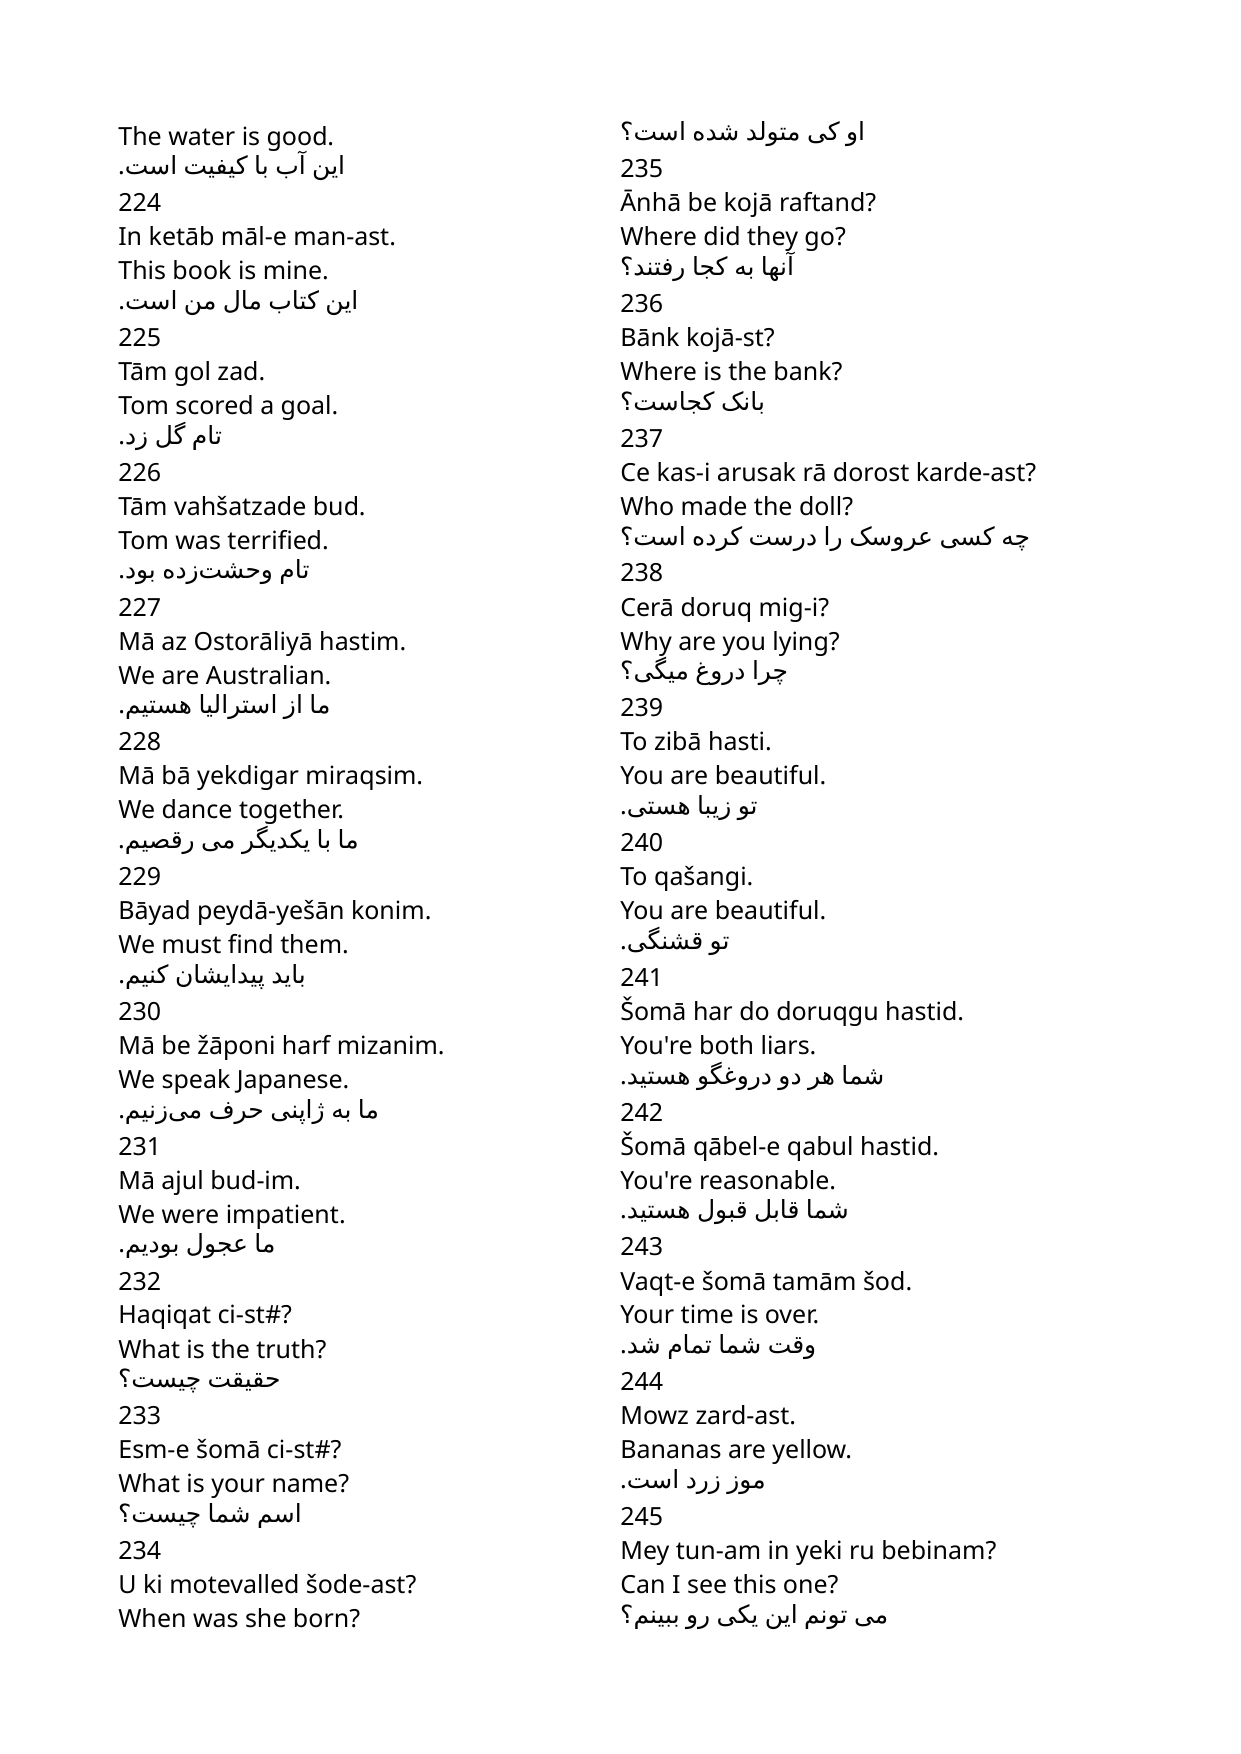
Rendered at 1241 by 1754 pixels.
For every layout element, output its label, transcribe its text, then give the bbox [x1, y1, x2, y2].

text اسم شما چیست؟ [118, 1500, 620, 1533]
text Bananas are yellow. [620, 1432, 1122, 1466]
text The water is good. [118, 118, 620, 152]
text Tām vahšatzade bud. [118, 488, 620, 522]
text 245 [620, 1499, 1122, 1533]
text آنها به کجا رفتند؟ [620, 253, 1122, 286]
text وقت شما تمام شد. [620, 1331, 1122, 1364]
text 235 [620, 151, 1122, 185]
text Your time is over. [620, 1297, 1122, 1331]
text Mey tun-am in yeki ru bebinam? [620, 1533, 1122, 1567]
text Cerā doruq mig-i? [620, 589, 1122, 623]
text Mā bā yekdigar mi‌raqsim. [118, 758, 620, 792]
text شما هر دو دروغگو هستید. [620, 1062, 1122, 1094]
text ما عجول بودیم. [118, 1231, 620, 1263]
text این کتاب مال من است. [118, 287, 620, 319]
text 240 [620, 825, 1122, 859]
text 227 [118, 589, 620, 623]
text Mā az Ostorāliyā hastim. [118, 623, 620, 657]
text چرا دروغ میگی؟ [620, 657, 1122, 690]
text Šomā har do doruqgu hastid. [620, 993, 1122, 1028]
text 244 [620, 1364, 1122, 1398]
text You are beautiful. [620, 758, 1122, 792]
text Mā be žāponi harf mi‌zanim. [118, 1028, 620, 1062]
text ما از استرالیا هستیم. [118, 691, 620, 724]
text Tām gol zad. [118, 354, 620, 388]
text Ce kas-i arusak rā dorost karde-ast? [620, 454, 1122, 488]
text You are beautiful. [620, 893, 1122, 927]
text Mowz zard-ast. [620, 1398, 1122, 1432]
text ما با یکدیگر می رقصیم. [118, 826, 620, 859]
text تام گل زد. [118, 422, 620, 454]
text 233 [118, 1398, 620, 1432]
text تو قشنگی. [620, 927, 1122, 959]
text Why are you lying? [620, 623, 1122, 657]
text 228 [118, 724, 620, 758]
text تو زیبا هستی. [620, 792, 1122, 825]
text Tom scored a goal. [118, 388, 620, 422]
text Šomā qābel-e qabul hastid. [620, 1128, 1122, 1162]
text 242 [620, 1094, 1122, 1128]
text باید پیدایشان کنیم. [118, 961, 620, 993]
text ما به ژاپنی حرف می‌زنیم. [118, 1096, 620, 1128]
text بانک کجاست؟ [620, 388, 1122, 420]
text 226 [118, 454, 620, 488]
text We must find them. [118, 927, 620, 961]
text 230 [118, 993, 620, 1028]
text Bāyad peydā-yešān konim. [118, 893, 620, 927]
text We dance together. [118, 792, 620, 826]
text We are Australian. [118, 657, 620, 691]
text چه کسی عروسک را درست کرده است؟ [620, 522, 1122, 555]
text Where did they go? [620, 219, 1122, 253]
text We speak Japanese. [118, 1062, 620, 1096]
text 243 [620, 1229, 1122, 1263]
text Mā ajul bud-im. [118, 1162, 620, 1196]
text U ki motevalled šode-ast? [118, 1567, 620, 1601]
text Tom was terrified. [118, 522, 620, 557]
text 229 [118, 859, 620, 893]
text Esm-e šomā ci-st#? [118, 1432, 620, 1466]
text شما قابل قبول هستید. [620, 1196, 1122, 1229]
text What is your name? [118, 1466, 620, 1500]
text 234 [118, 1533, 620, 1567]
text We were impatient. [118, 1196, 620, 1231]
text To zibā hasti. [620, 724, 1122, 758]
text Haqiqat ci-st#? [118, 1297, 620, 1331]
text 236 [620, 286, 1122, 319]
text 238 [620, 555, 1122, 589]
text Who made the doll? [620, 488, 1122, 522]
text Ānhā be kojā raftand? [620, 185, 1122, 219]
text 241 [620, 959, 1122, 993]
text 231 [118, 1128, 620, 1162]
text تام وحشت‌زده بود. [118, 557, 620, 589]
text موز زرد است. [620, 1466, 1122, 1499]
text می تونم این یکی رو ببینم؟ [620, 1601, 1122, 1633]
text When was she born? [118, 1601, 620, 1635]
text 239 [620, 690, 1122, 724]
text What is the truth? [118, 1331, 620, 1365]
text You're reasonable. [620, 1162, 1122, 1196]
text 225 [118, 319, 620, 354]
text 224 [118, 185, 620, 219]
text Bānk kojā-st? [620, 319, 1122, 354]
text You're both liars. [620, 1028, 1122, 1062]
text In ketāb māl-e man-ast. [118, 219, 620, 253]
text Where is the bank? [620, 354, 1122, 388]
text او کی متولد شده است؟ [620, 118, 1122, 151]
text حقیقت چیست؟ [118, 1365, 620, 1398]
text This book is mine. [118, 253, 620, 287]
text 237 [620, 420, 1122, 454]
text این آب با کیفیت است. [118, 152, 620, 185]
text Can I see this one? [620, 1567, 1122, 1601]
text Vaqt-e šomā tamām šod. [620, 1263, 1122, 1297]
text 232 [118, 1263, 620, 1297]
text To qašangi. [620, 859, 1122, 893]
